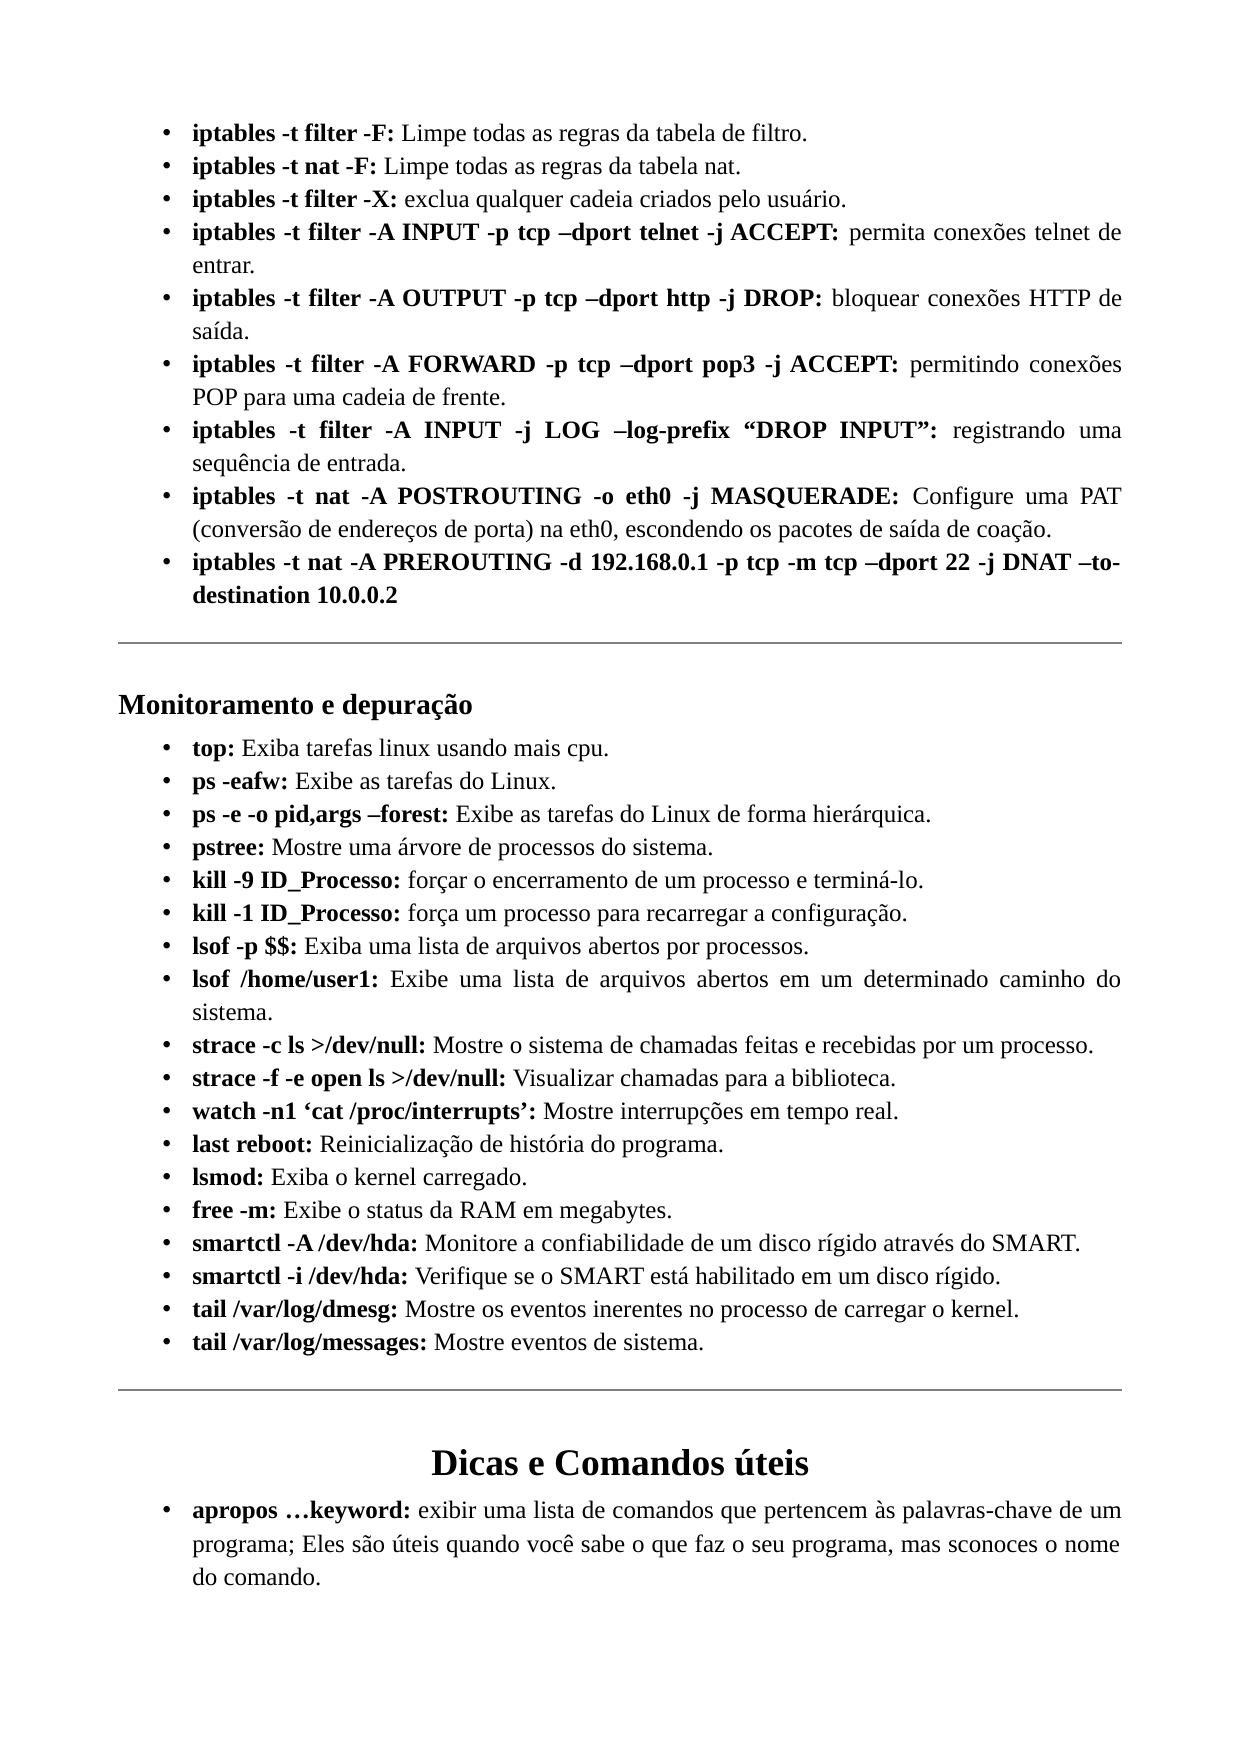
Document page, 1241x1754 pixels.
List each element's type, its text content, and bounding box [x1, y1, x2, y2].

list iptables -t nat -A POSTROUTING -o eth0 -j MASQUERADE: Configure uma PAT (conversão de endereços de porta) na eth0, escondendo os pacotes de saída de coação. [162, 481, 1122, 543]
list pstree: Mostre uma árvore de processos do sistema. [162, 832, 1122, 861]
list iptables -t filter -A OUTPUT -p tcp –dport http -j DROP: bloquear conexões HTTP de saída. [162, 283, 1122, 345]
list lsof -p $$: Exiba uma lista de arquivos abertos por processos. [162, 931, 1122, 960]
list iptables -t filter -A INPUT -j LOG –log-prefix “DROP INPUT”: registrando uma sequência de entrada. [162, 415, 1122, 477]
list free -m: Exibe o status da RAM em megabytes. [162, 1195, 1122, 1224]
list iptables -t nat -A PREROUTING -d 192.168.0.1 -p tcp -m tcp –dport 22 -j DNAT –to-destination 10.0.0.2 [162, 547, 1122, 609]
list iptables -t filter -A INPUT -p tcp –dport telnet -j ACCEPT: permita conexões telnet de entrar. [162, 217, 1122, 279]
list tail /var/log/messages: Mostre eventos de sistema. [162, 1327, 1122, 1356]
list apropos …keyword: exibir uma lista de comandos que pertencem às palavras-chave de um programa; Eles são úteis quando você sabe o que faz o seu programa, mas sconoces o nome do comando. [162, 1496, 1122, 1590]
list smartctl -A /dev/hda: Monitore a confiabilidade de um disco rígido através do SMART. [162, 1228, 1122, 1257]
subtitle Dicas e Comandos úteis [118, 1440, 1122, 1483]
list strace -c ls >/dev/null: Mostre o sistema de chamadas feitas e recebidas por um processo. [162, 1030, 1122, 1059]
list lsmod: Exiba o kernel carregado. [162, 1162, 1122, 1191]
list strace -f -e open ls >/dev/null: Visualizar chamadas para a biblioteca. [162, 1063, 1122, 1092]
list kill -9 ID_Processo: forçar o encerramento de um processo e terminá-lo. [162, 865, 1122, 894]
list ps -eafw: Exibe as tarefas do Linux. [162, 766, 1122, 795]
list lsof /home/user1: Exibe uma lista de arquivos abertos em um determinado caminho do sistema. [162, 964, 1122, 1026]
list iptables -t filter -X: exclua qualquer cadeia criados pelo usuário. [162, 184, 1122, 213]
list iptables -t nat -F: Limpe todas as regras da tabela nat. [162, 151, 1122, 180]
subtitle Monitoramento e depuração [118, 687, 1122, 720]
list kill -1 ID_Processo: força um processo para recarregar a configuração. [162, 898, 1122, 927]
list watch -n1 ‘cat /proc/interrupts’: Mostre interrupções em tempo real. [162, 1096, 1122, 1125]
list iptables -t filter -F: Limpe todas as regras da tabela de filtro. [162, 118, 1122, 147]
list smartctl -i /dev/hda: Verifique se o SMART está habilitado em um disco rígido. [162, 1261, 1122, 1290]
list top: Exiba tarefas linux usando mais cpu. [162, 733, 1122, 762]
list iptables -t filter -A FORWARD -p tcp –dport pop3 -j ACCEPT: permitindo conexões POP para uma cadeia de frente. [162, 349, 1122, 411]
list tail /var/log/dmesg: Mostre os eventos inerentes no processo de carregar o kernel. [162, 1294, 1122, 1323]
list last reboot: Reinicialização de história do programa. [162, 1129, 1122, 1158]
list ps -e -o pid,args –forest: Exibe as tarefas do Linux de forma hierárquica. [162, 799, 1122, 828]
